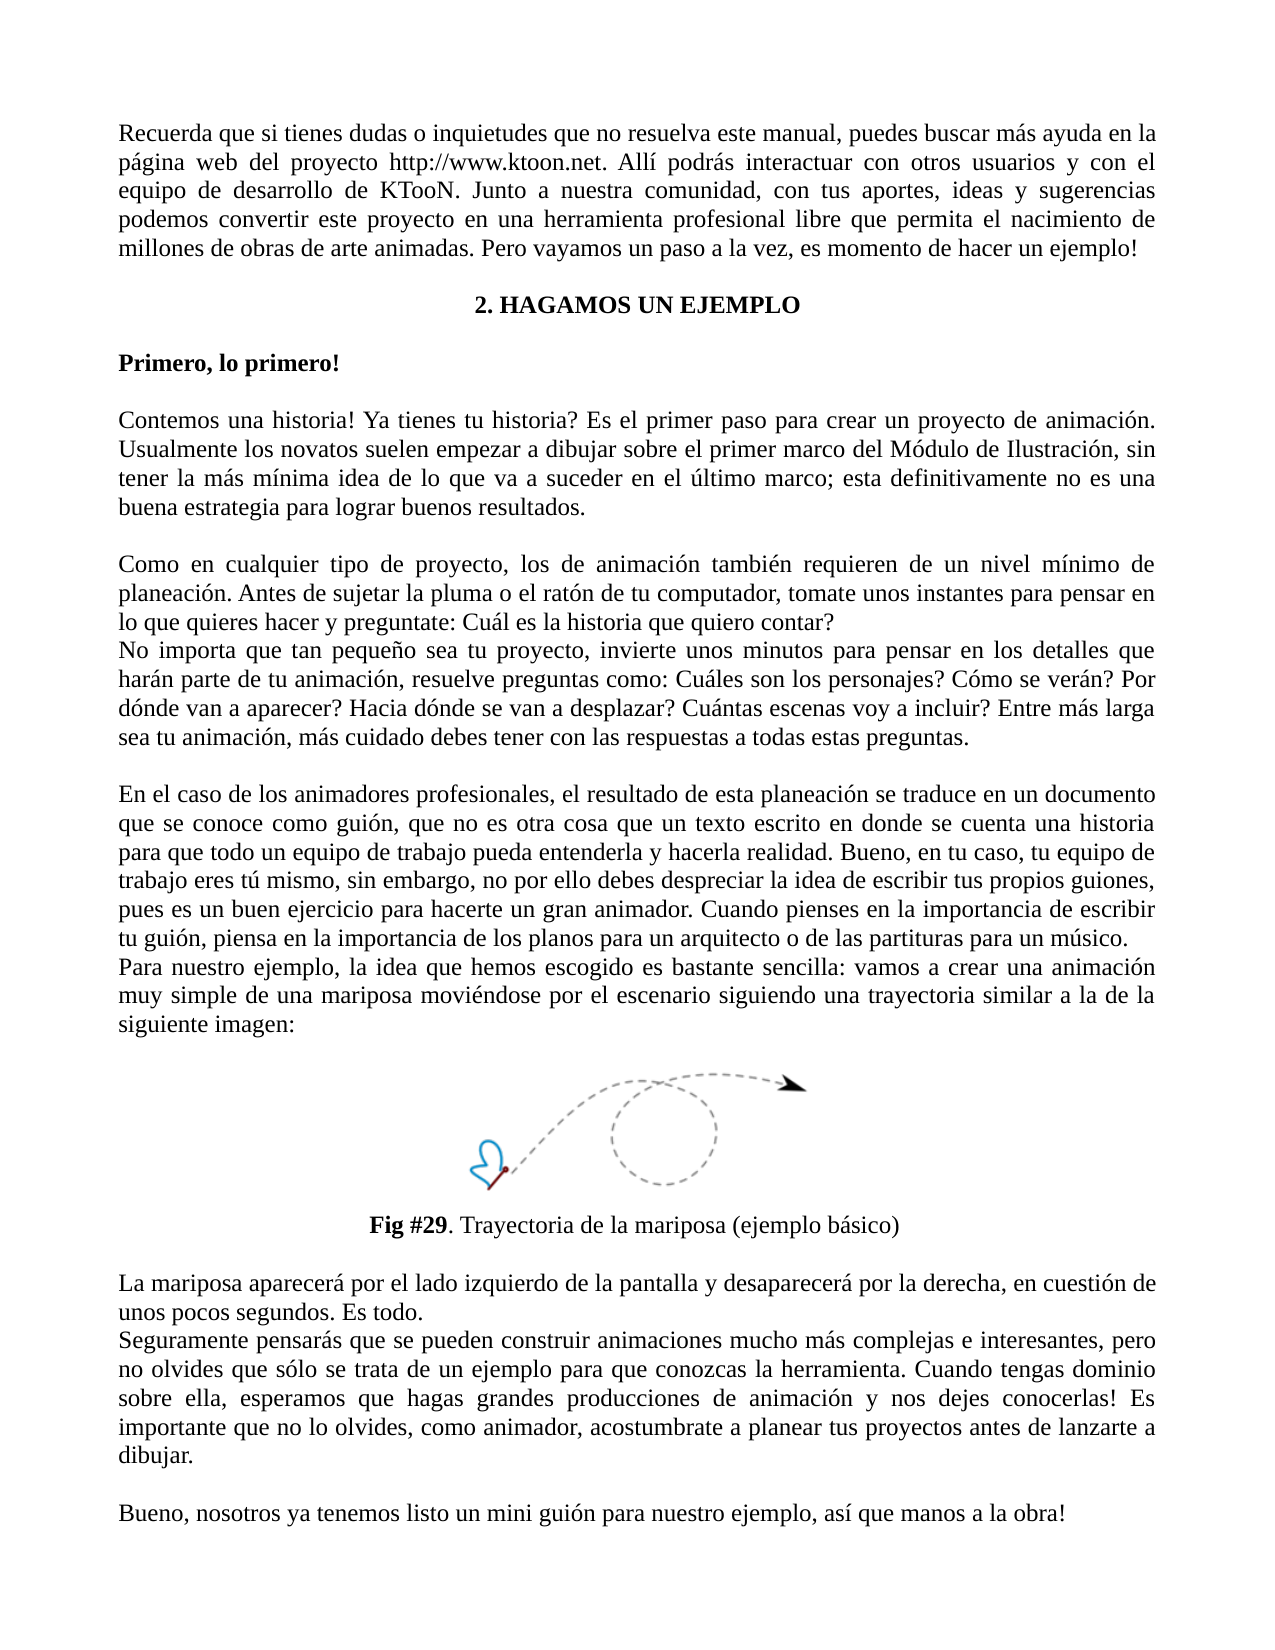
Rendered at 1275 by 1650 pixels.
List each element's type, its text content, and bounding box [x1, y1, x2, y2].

text Como en cualquier tipo de proyecto, los de animación también requieren de un nivel mínimo de planeación. Antes de sujetar la pluma o el ratón de tu computador, tomate unos instantes para pensar en lo que quieres hacer y preguntate: Cuál es la historia que quiero contar? [118, 549, 1157, 636]
picture [463, 1066, 812, 1198]
text No importa que tan pequeño sea tu proyecto, invierte unos minutos para pensar en los detalles que harán parte de tu animación, resuelve preguntas como: Cuáles son los personajes? Cómo se verán? Por dónde van a aparecer? Hacia dónde se van a desplazar? Cuántas escenas voy a incluir? Entre más larga sea tu animación, más cuidado debes tener con las respuestas a todas estas preguntas. [118, 636, 1157, 751]
text 2. HAGAMOS UN EJEMPLO [118, 291, 1157, 319]
text Para nuestro ejemplo, la idea que hemos escogido es bastante sencilla: vamos a crear una animación muy simple de una mariposa moviéndose por el escenario siguiendo una trayectoria similar a la de la siguiente imagen: [118, 952, 1157, 1038]
text La mariposa aparecerá por el lado izquierdo de la pantalla y desaparecerá por la derecha, en cuestión de unos pocos segundos. Es todo. [118, 1268, 1157, 1326]
text Primero, lo primero! [118, 348, 1157, 377]
text Contemos una historia! Ya tienes tu historia? Es el primer paso para crear un proyecto de animación. Usualmente los novatos suelen empezar a dibujar sobre el primer marco del Módulo de Ilustración, sin tener la más mínima idea de lo que va a suceder en el último marco; esta definitivamente no es una buena estrategia para lograr buenos resultados. [118, 406, 1157, 521]
text Bueno, nosotros ya tenemos listo un mini guión para nuestro ejemplo, así que manos a la obra! [118, 1498, 1157, 1527]
text Recuerda que si tienes dudas o inquietudes que no resuelva este manual, puedes buscar más ayuda en la página web del proyecto http://www.ktoon.net. Allí podrás interactuar con otros usuarios y con el equipo de desarrollo de KTooN. Junto a nuestra comunidad, con tus aportes, ideas y sugerencias podemos convertir este proyecto en una herramienta profesional libre que permita el nacimiento de millones de obras de arte animadas. Pero vayamos un paso a la vez, es momento de hacer un ejemplo! [118, 118, 1157, 262]
text Seguramente pensarás que se pueden construir animaciones mucho más complejas e interesantes, pero no olvides que sólo se trata de un ejemplo para que conozcas la herramienta. Cuando tengas dominio sobre ella, esperamos que hagas grandes producciones de animación y nos dejes conocerlas! Es importante que no lo olvides, como animador, acostumbrate a planear tus proyectos antes de lanzarte a dibujar. [118, 1326, 1157, 1469]
text Fig #29. Trayectoria de la mariposa (ejemplo básico) [118, 1211, 1157, 1239]
text En el caso de los animadores profesionales, el resultado de esta planeación se traduce en un documento que se conoce como guión, que no es otra cosa que un texto escrito en donde se cuenta una historia para que todo un equipo de trabajo pueda entenderla y hacerla realidad. Bueno, en tu caso, tu equipo de trabajo eres tú mismo, sin embargo, no por ello debes despreciar la idea de escribir tus propios guiones, pues es un buen ejercicio para hacerte un gran animador. Cuando pienses en la importancia de escribir tu guión, piensa en la importancia de los planos para un arquitecto o de las partituras para un músico. [118, 779, 1157, 952]
